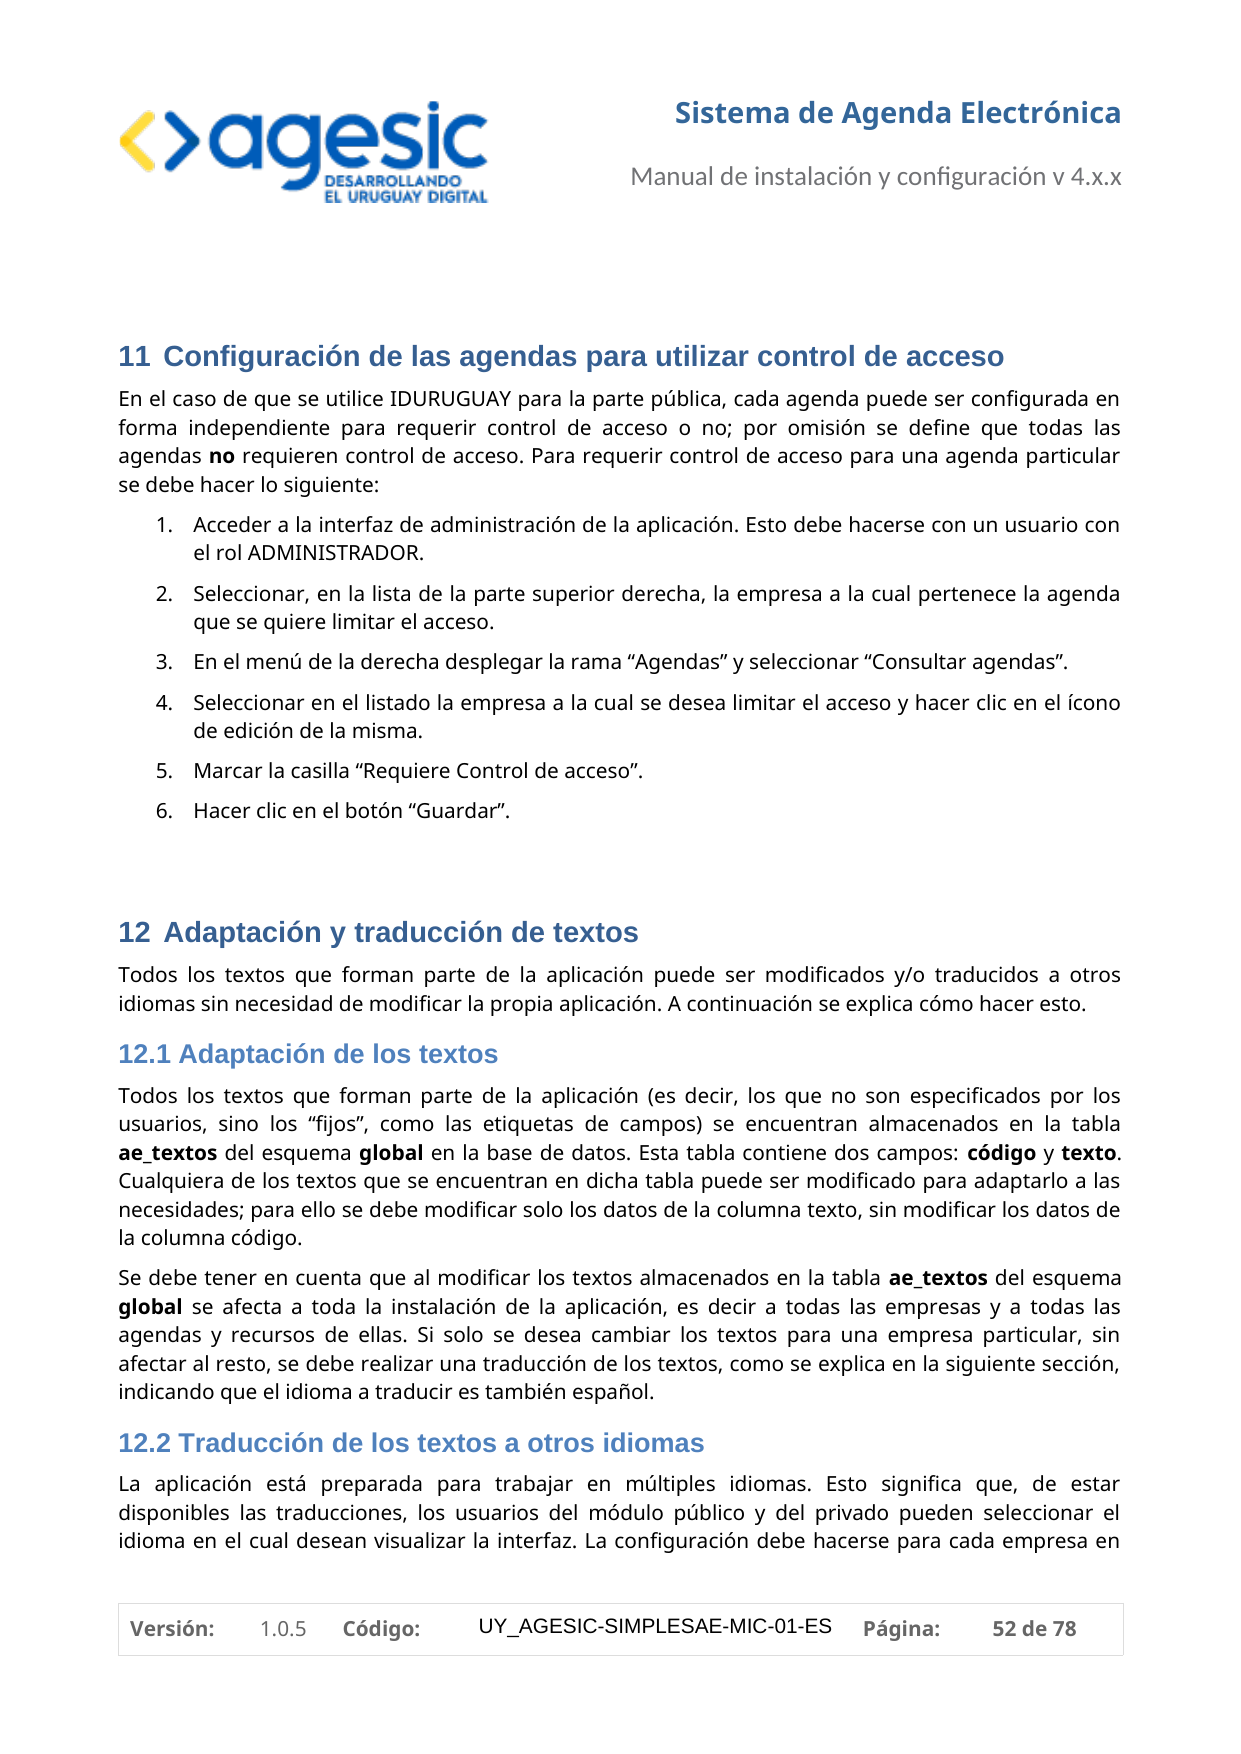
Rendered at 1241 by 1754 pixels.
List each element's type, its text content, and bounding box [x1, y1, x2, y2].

list Marcar la casilla “Requiere Control de acceso”. [156, 756, 1122, 785]
list Seleccionar en el listado la empresa a la cual se desea limitar el acceso y hacer clic en el ícono de edición de la misma. [156, 688, 1122, 744]
list Acceder a la interfaz de administración de la aplicación. Esto debe hacerse con un usuario con el rol ADMINISTRADOR. [156, 510, 1122, 567]
text Todos los textos que forman parte de la aplicación puede ser modificados y/o traducidos a otros idiomas sin necesidad de modificar la propia aplicación. A continuación se explica cómo hacer esto. [118, 960, 1122, 1017]
list Hacer clic en el botón “Guardar”. [156, 796, 1122, 825]
text Todos los textos que forman parte de la aplicación (es decir, los que no son especificados por los usuarios, sino los “fijos”, como las etiquetas de campos) se encuentran almacenados en la tabla ae_textos del esquema global en la base de datos. Esta tabla contiene dos campos: código y texto. Cualquiera de los textos que se encuentran en dicha tabla puede ser modificado para adaptarlo a las necesidades; para ello se debe modificar solo los datos de la columna texto, sin modificar los datos de la columna código. [118, 1081, 1122, 1252]
subtitle Adaptación de los textos [118, 1038, 1122, 1069]
subtitle Traducción de los textos a otros idiomas [118, 1427, 1122, 1458]
text Se debe tener en cuenta que al modificar los textos almacenados en la tabla ae_textos del esquema global se afecta a toda la instalación de la aplicación, es decir a todas las empresas y a todas las agendas y recursos de ellas. Si solo se desea cambiar los textos para una empresa particular, sin afectar al resto, se debe realizar una traducción de los textos, como se explica en la siguiente sección, indicando que el idioma a traducir es también español. [118, 1263, 1122, 1406]
text La aplicación está preparada para trabajar en múltiples idiomas. Esto significa que, de estar disponibles las traducciones, los usuarios del módulo público y del privado pueden seleccionar el idioma en el cual desean visualizar la interfaz. La configuración debe hacerse para cada empresa en [118, 1469, 1122, 1555]
list En el menú de la derecha desplegar la rama “Agendas” y seleccionar “Consultar agendas”. [156, 647, 1122, 676]
subtitle Configuración de las agendas para utilizar control de acceso [118, 339, 1122, 373]
picture [119, 101, 489, 203]
subtitle Adaptación y traducción de textos [118, 915, 1122, 949]
text En el caso de que se utilice IDURUGUAY para la parte pública, cada agenda puede ser configurada en forma independiente para requerir control de acceso o no; por omisión se define que todas las agendas no requieren control de acceso. Para requerir control de acceso para una agenda particular se debe hacer lo siguiente: [118, 384, 1122, 498]
list Seleccionar, en la lista de la parte superior derecha, la empresa a la cual pertenece la agenda que se quiere limitar el acceso. [156, 579, 1122, 636]
